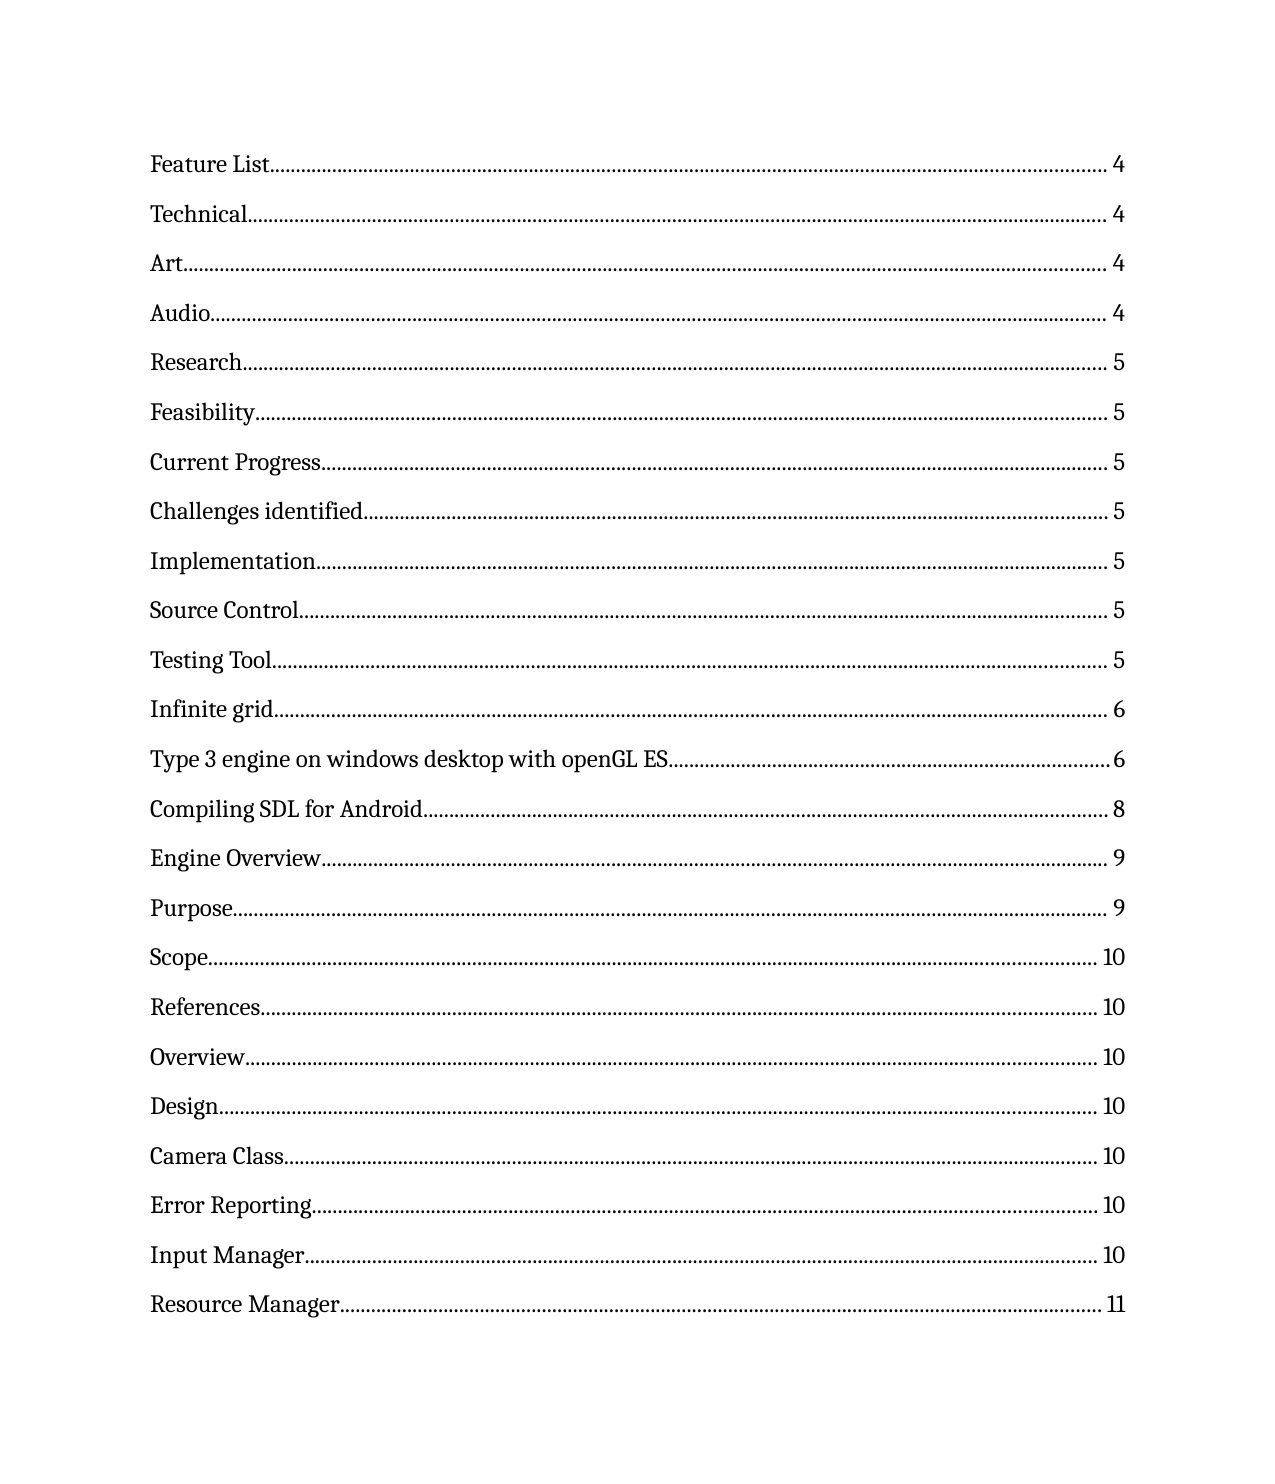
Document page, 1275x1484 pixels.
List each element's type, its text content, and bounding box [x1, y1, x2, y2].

text Implementation 5 [150, 547, 1125, 575]
text Engine Overview 9 [150, 844, 1125, 873]
text Source Control 5 [150, 596, 1125, 625]
text Current Progress 5 [150, 447, 1125, 476]
text Challenges identified 5 [150, 497, 1125, 526]
text Camera Class 10 [150, 1142, 1125, 1170]
text Research 5 [150, 348, 1125, 377]
text Feasibility 5 [150, 398, 1125, 427]
text Feature List 4 [150, 150, 1125, 179]
text Scope 10 [150, 943, 1125, 972]
text Art 4 [150, 249, 1125, 278]
text Testing Tool 5 [150, 646, 1125, 674]
text Technical 4 [150, 199, 1125, 228]
text Type 3 engine on windows desktop with openGL ES 6 [150, 745, 1125, 774]
text Input Manager 10 [150, 1241, 1125, 1269]
text Infinite grid 6 [150, 695, 1125, 724]
text References 10 [150, 993, 1125, 1022]
text Audio 4 [150, 299, 1125, 327]
text Compiling SDL for Android 8 [150, 794, 1125, 823]
text Overview 10 [150, 1042, 1125, 1071]
text Error Reporting 10 [150, 1191, 1125, 1220]
text Design 10 [150, 1092, 1125, 1121]
text Resource Manager 11 [150, 1290, 1125, 1319]
text Purpose 9 [150, 894, 1125, 922]
